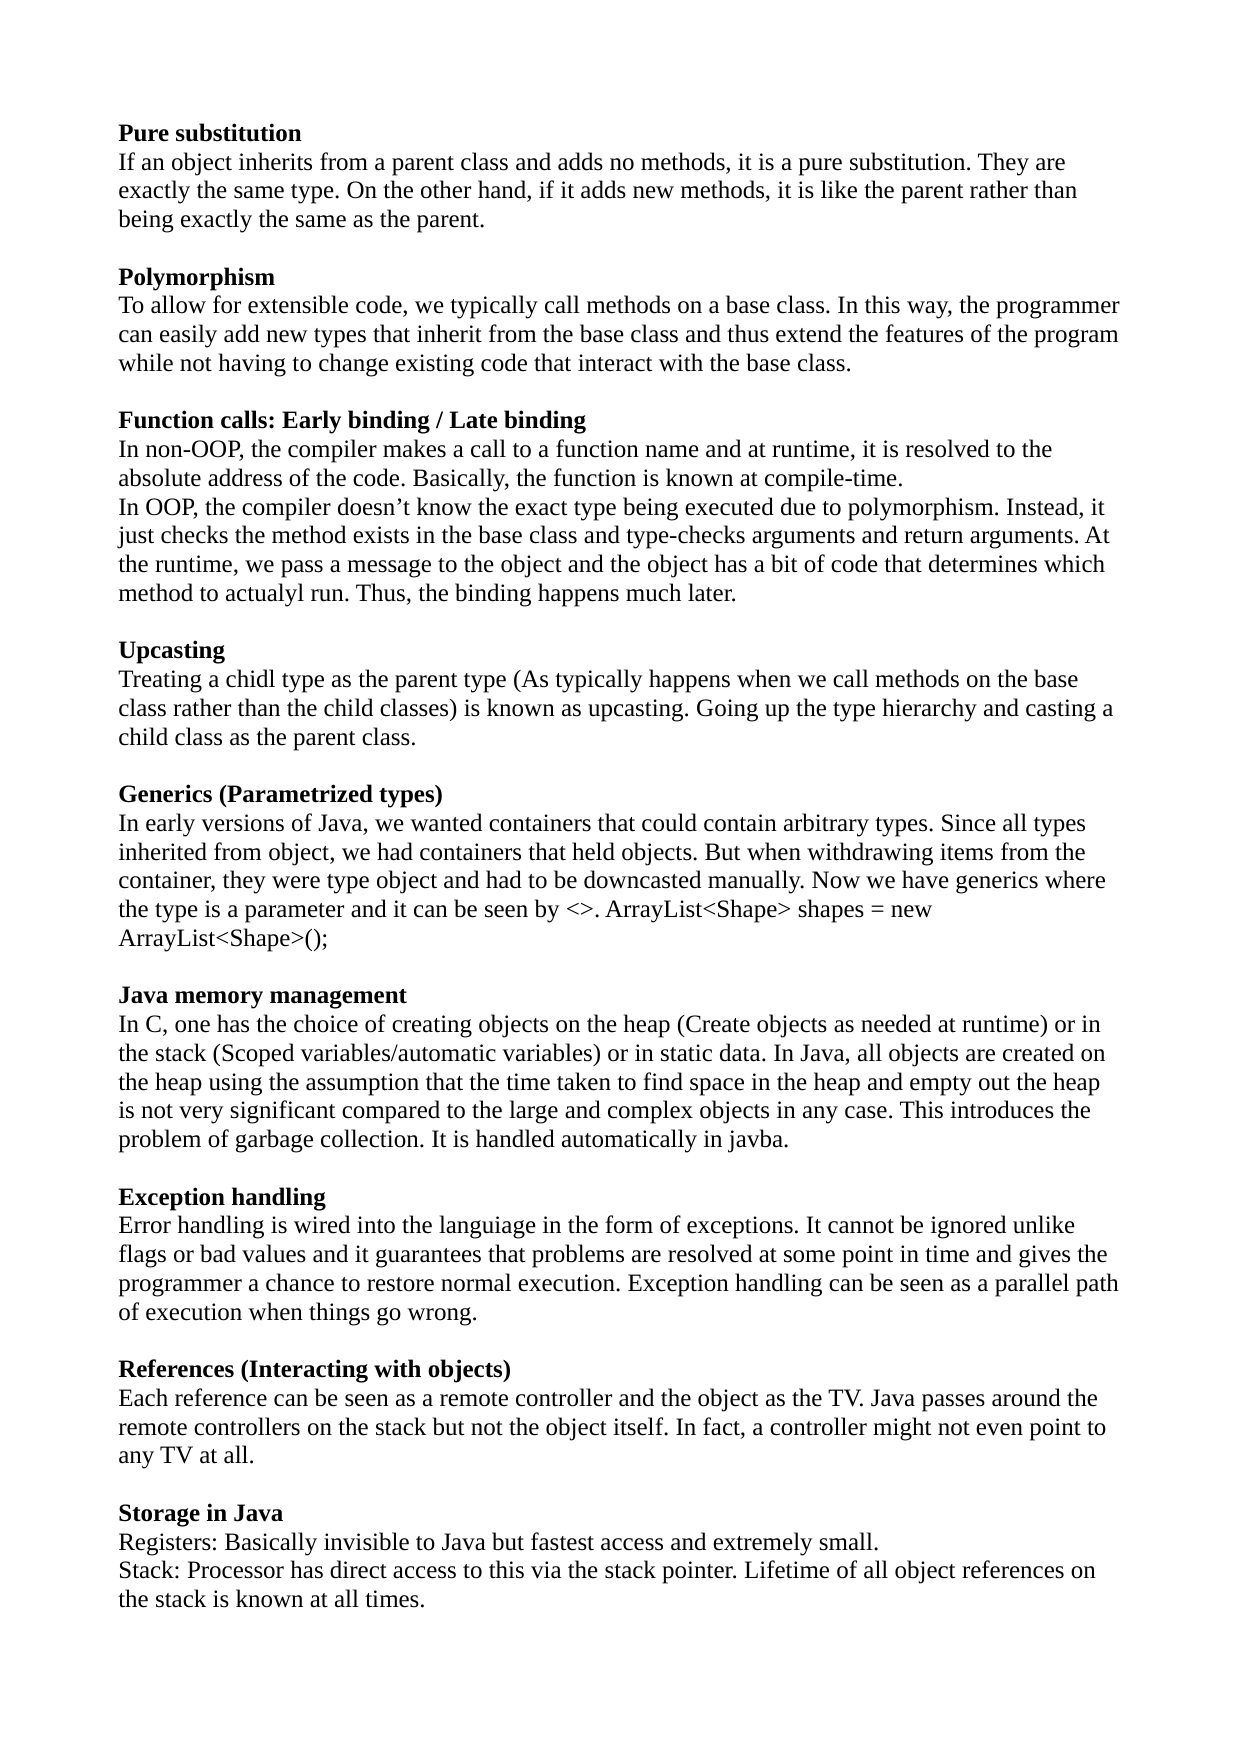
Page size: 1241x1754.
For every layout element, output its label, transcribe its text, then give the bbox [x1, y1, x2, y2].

text Stack: Processor has direct access to this via the stack pointer. Lifetime of all object references on the stack is known at all times. [118, 1556, 1122, 1613]
text Treating a chidl type as the parent type (As typically happens when we call methods on the base class rather than the child classes) is known as upcasting. Going up the type hierarchy and casting a child class as the parent class. [118, 664, 1122, 751]
text In non-OOP, the compiler makes a call to a function name and at runtime, it is resolved to the absolute address of the code. Basically, the function is known at compile-time. [118, 434, 1122, 492]
text Upcasting [118, 636, 1122, 664]
text To allow for extensible code, we typically call methods on a base class. In this way, the programmer can easily add new types that inherit from the base class and thus extend the features of the program while not having to change existing code that interact with the base class. [118, 291, 1122, 377]
text Generics (Parametrized types) [118, 779, 1122, 808]
text In C, one has the choice of creating objects on the heap (Create objects as needed at runtime) or in the stack (Scoped variables/automatic variables) or in static data. In Java, all objects are created on the heap using the assumption that the time taken to find space in the heap and empty out the heap is not very significant compared to the large and complex objects in any case. This introduces the problem of garbage collection. It is handled automatically in javba. [118, 1009, 1122, 1153]
text Storage in Java [118, 1498, 1122, 1527]
text Exception handling [118, 1182, 1122, 1211]
text Error handling is wired into the languiage in the form of exceptions. It cannot be ignored unlike flags or bad values and it guarantees that problems are resolved at some point in time and gives the programmer a chance to restore normal execution. Exception handling can be seen as a parallel path of execution when things go wrong. [118, 1211, 1122, 1326]
text In early versions of Java, we wanted containers that could contain arbitrary types. Since all types inherited from object, we had containers that held objects. But when withdrawing items from the container, they were type object and had to be downcasted manually. Now we have generics where the type is a parameter and it can be seen by <>. ArrayList<Shape> shapes = new ArrayList<Shape>(); [118, 808, 1122, 952]
text Function calls: Early binding / Late binding [118, 406, 1122, 434]
text If an object inherits from a parent class and adds no methods, it is a pure substitution. They are exactly the same type. On the other hand, if it adds new methods, it is like the parent rather than being exactly the same as the parent. [118, 147, 1122, 233]
text References (Interacting with objects) [118, 1354, 1122, 1383]
text Java memory management [118, 981, 1122, 1009]
text Polymorphism [118, 262, 1122, 291]
text Registers: Basically invisible to Java but fastest access and extremely small. [118, 1527, 1122, 1556]
text Pure substitution [118, 118, 1122, 147]
text In OOP, the compiler doesn’t know the exact type being executed due to polymorphism. Instead, it just checks the method exists in the base class and type-checks arguments and return arguments. At the runtime, we pass a message to the object and the object has a bit of code that determines which method to actualyl run. Thus, the binding happens much later. [118, 492, 1122, 607]
text Each reference can be seen as a remote controller and the object as the TV. Java passes around the remote controllers on the stack but not the object itself. In fact, a controller might not even point to any TV at all. [118, 1383, 1122, 1469]
